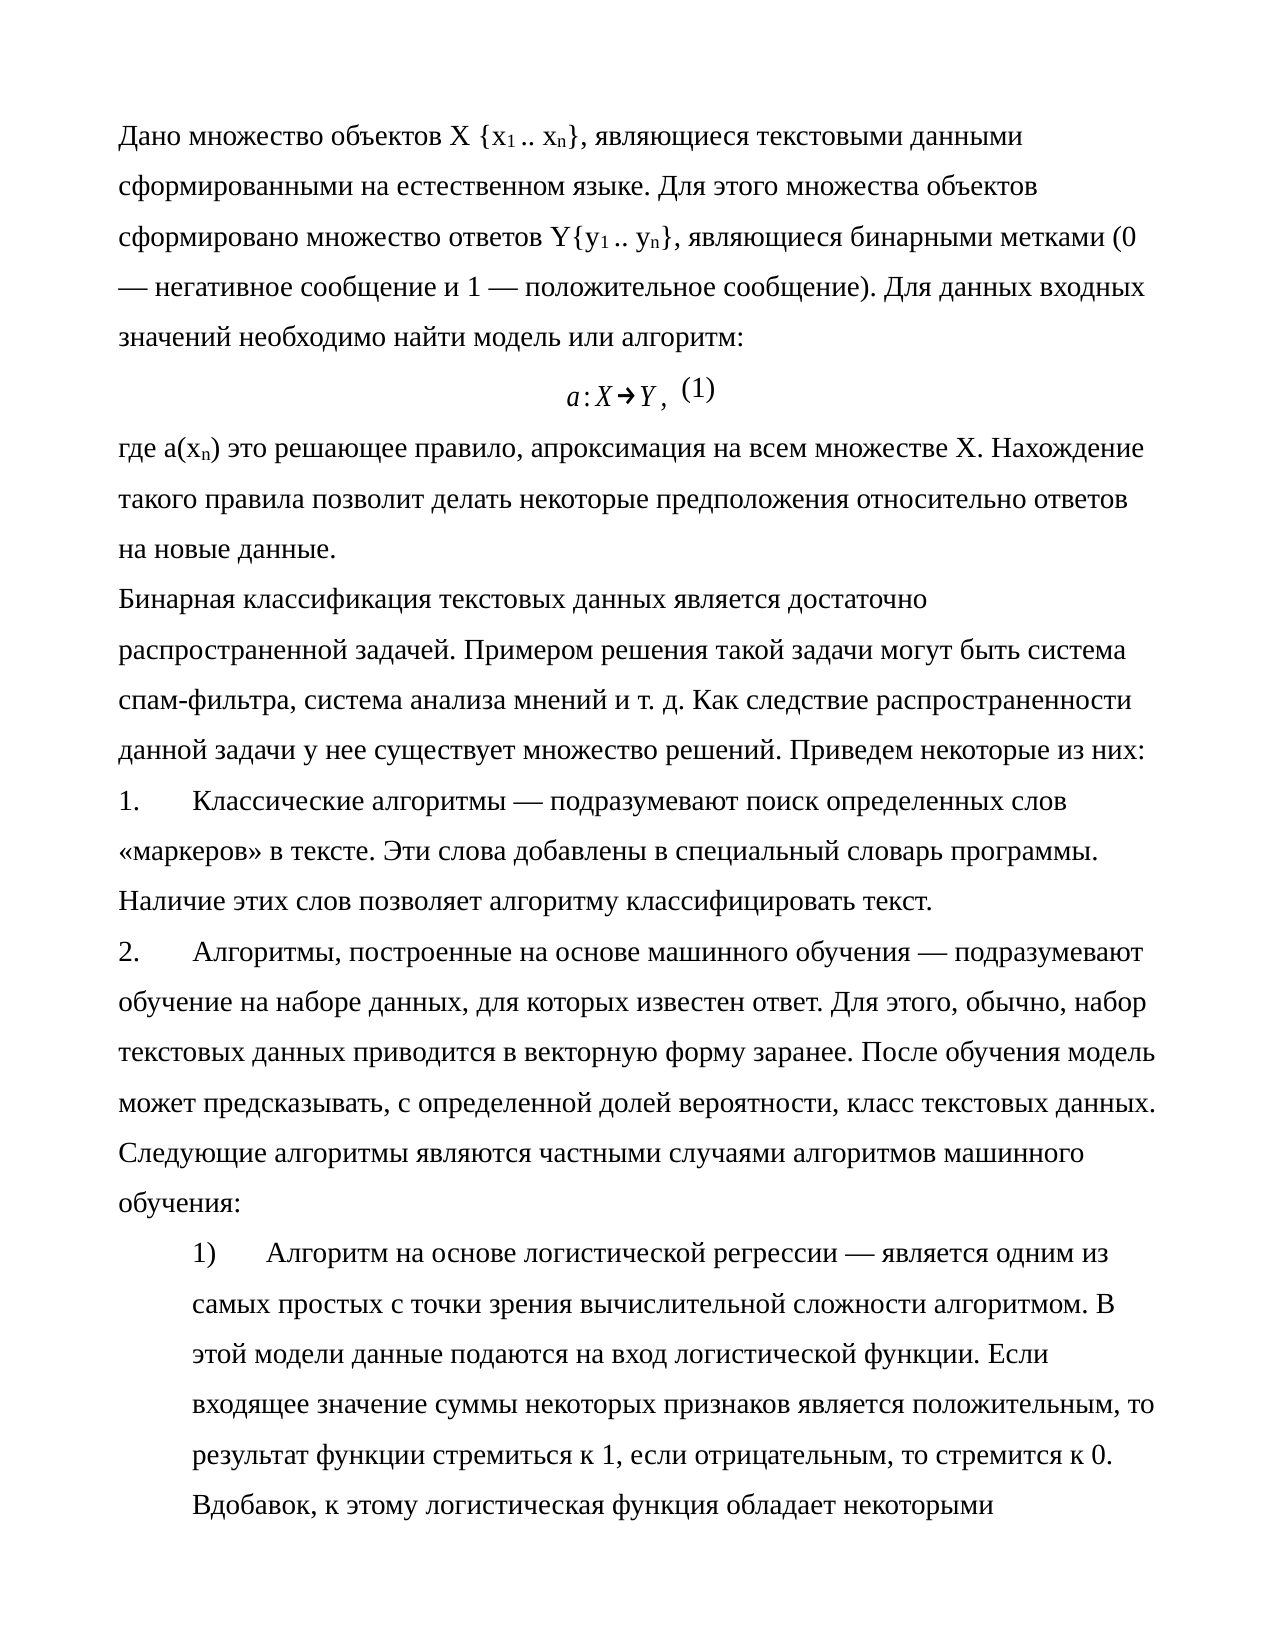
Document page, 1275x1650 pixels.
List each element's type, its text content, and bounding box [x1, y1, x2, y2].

text где a(xn) это решающее правило, апроксимация на всем множестве X. Нахождение такого правила позволит делать некоторые предположения относительно ответов на новые данные. [118, 431, 1157, 565]
list Алгоритмы, построенные на основе машинного обучения — подразумевают обучение на наборе данных, для которых известен ответ. Для этого, обычно, набор текстовых данных приводится в векторную форму заранее. После обучения модель может предсказывать, с определенной долей вероятности, класс текстовых данных. Следующие алгоритмы являются частными случаями алгоритмов машинного обучения: [118, 934, 1157, 1219]
list Алгоритм на основе логистической регрессии — является одним из самых простых с точки зрения вычислительной сложности алгоритмом. В этой модели данные подаются на вход логистической функции. Если входящее значение суммы некоторых признаков является положительным, то результат функции стремиться к 1, если отрицательным, то стремится к 0. Вдобавок, к этому логистическая функция обладает некоторыми [192, 1236, 1157, 1521]
list Классические алгоритмы — подразумевают поиск определенных слов «маркеров» в тексте. Эти слова добавлены в специальный словарь программы. Наличие этих слов позволяет алгоритму классифицировать текст. [118, 783, 1157, 917]
text Дано множество объектов X {x1 .. xn}, являющиеся текстовыми данными сформированными на естественном языке. Для этого множества объектов сформировано множество ответов Y{y1 .. yn}, являющиеся бинарными метками (0 — негативное сообщение и 1 — положительное сообщение). Для данных входных значений необходимо найти модель или алгоритм: [118, 118, 1157, 353]
text (1) [118, 370, 1157, 414]
text Бинарная классификация текстовых данных является достаточно распространенной задачей. Примером решения такой задачи могут быть система спам-фильтра, система анализа мнений и т. д. Как следствие распространенности данной задачи у нее существует множество решений. Приведем некоторые из них: [118, 582, 1157, 766]
